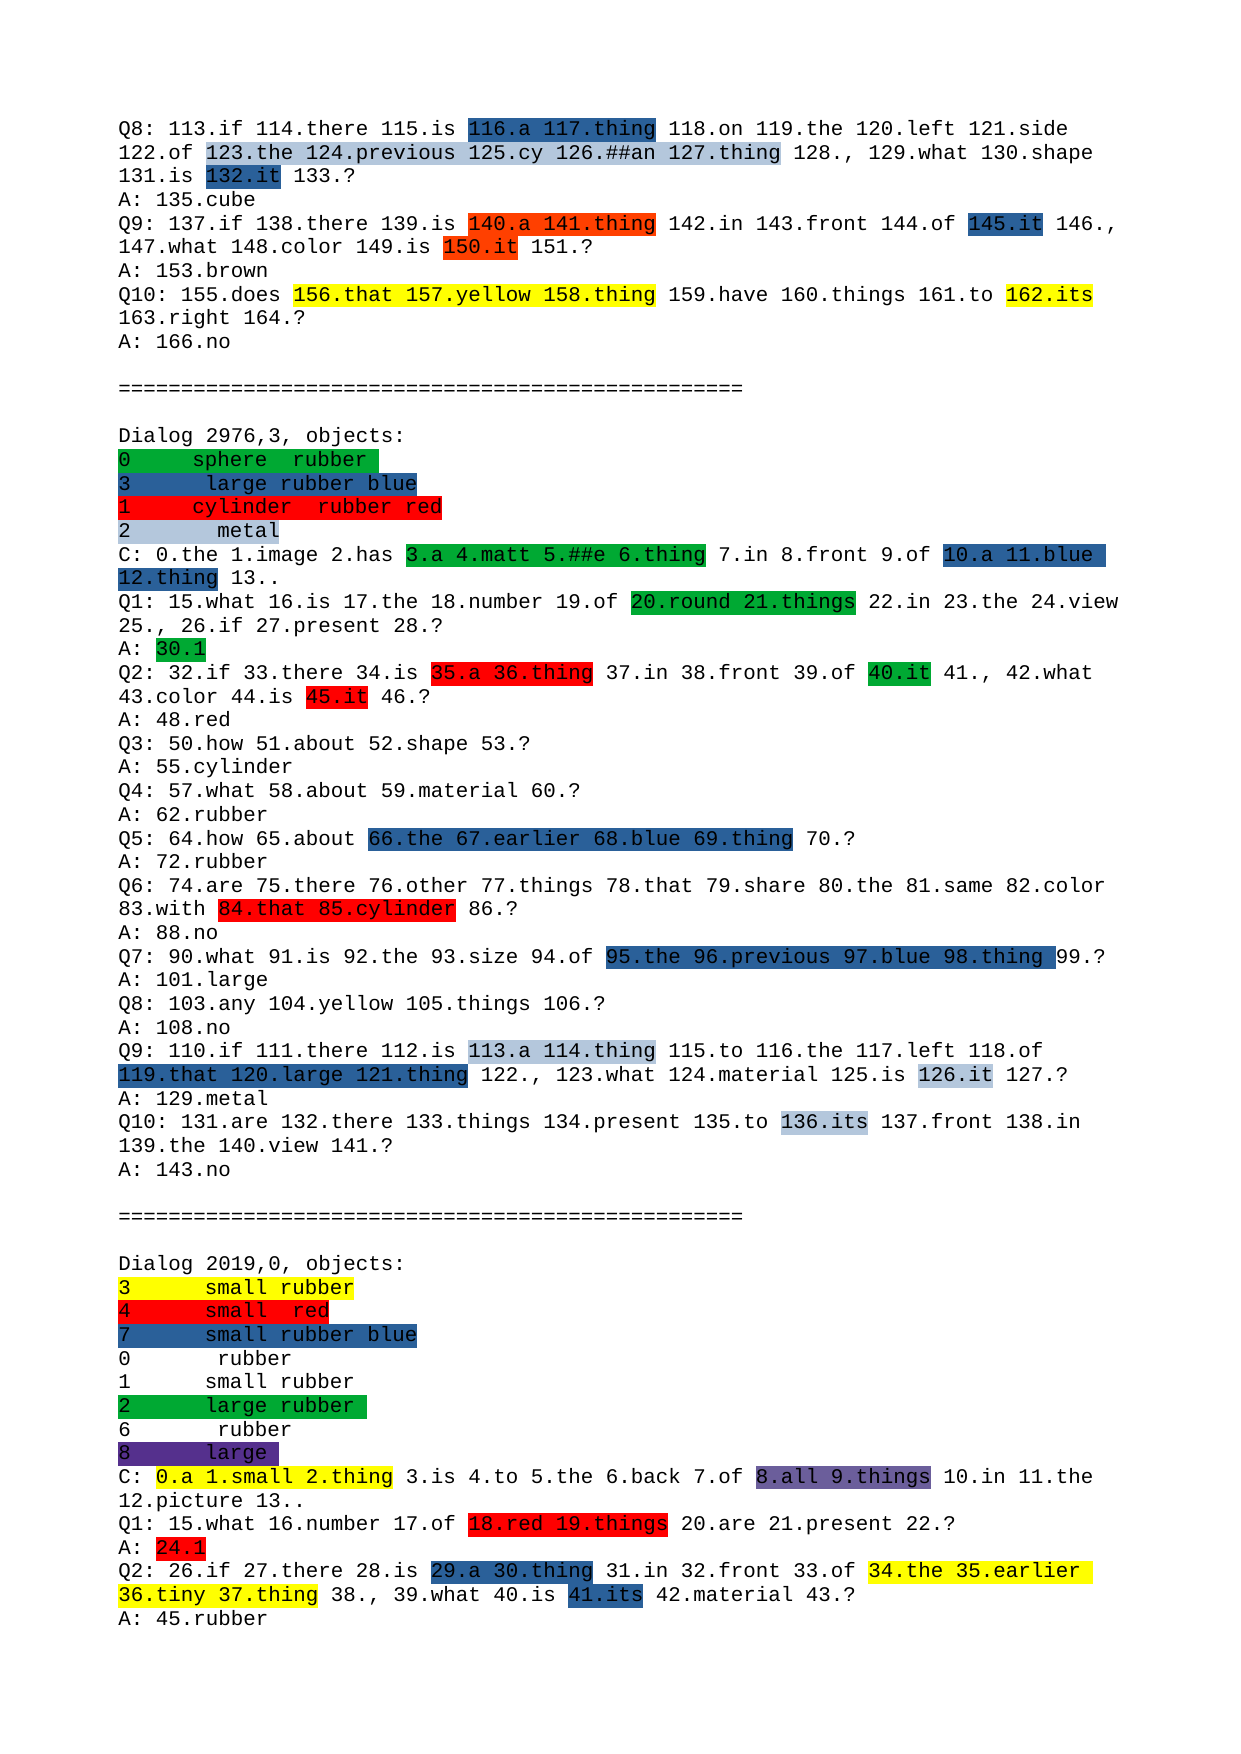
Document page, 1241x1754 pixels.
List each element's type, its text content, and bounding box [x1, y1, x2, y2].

text Q8: 113.if 114.there 115.is 116.a 117.thing 118.on 119.the 120.left 121.side 122.of 123.the 124.previous 125.cy 126.##an 127.thing 128., 129.what 130.shape 131.is 132.it 133.? A: 135.cube Q9: 137.if 138.there 139.is 140.a 141.thing 142.in 143.front 144.of 145.it 146., 147.what 148.color 149.is 150.it 151.? A: 153.brown Q10: 155.does 156.that 157.yellow 158.thing 159.have 160.things 161.to 162.its 163.right 164.? A: 166.no ================================================== Dialog 2976,3, objects: 0 sphere rubber 3 large rubber blue 1 cylinder rubber red 2 metal C: 0.the 1.image 2.has 3.a 4.matt 5.##e 6.thing 7.in 8.front 9.of 10.a 11.blue 12.thing 13.. Q1: 15.what 16.is 17.the 18.number 19.of 20.round 21.things 22.in 23.the 24.view 25., 26.if 27.present 28.? A: 30.1 Q2: 32.if 33.there 34.is 35.a 36.thing 37.in 38.front 39.of 40.it 41., 42.what 43.color 44.is 45.it 46.? A: 48.red Q3: 50.how 51.about 52.shape 53.? A: 55.cylinder Q4: 57.what 58.about 59.material 60.? A: 62.rubber Q5: 64.how 65.about 66.the 67.earlier 68.blue 69.thing 70.? A: 72.rubber Q6: 74.are 75.there 76.other 77.things 78.that 79.share 80.the 81.same 82.color 83.with 84.that 85.cylinder 86.? A: 88.no Q7: 90.what 91.is 92.the 93.size 94.of 95.the 96.previous 97.blue 98.thing 99.? A: 101.large Q8: 103.any 104.yellow 105.things 106.? A: 108.no Q9: 110.if 111.there 112.is 113.a 114.thing 115.to 116.the 117.left 118.of 119.that 120.large 121.thing 122., 123.what 124.material 125.is 126.it 127.? A: 129.metal Q10: 131.are 132.there 133.things 134.present 135.to 136.its 137.front 138.in 139.the 140.view 141.? A: 143.no ================================================== Dialog 2019,0, objects: 3 small rubber 4 small red 7 small rubber blue 0 rubber 1 small rubber 2 large rubber 6 rubber 8 large C: 0.a 1.small 2.thing 3.is 4.to 5.the 6.back 7.of 8.all 9.things 10.in 11.the 12.picture 13.. Q1: 15.what 16.number 17.of 18.red 19.things 20.are 21.present 22.? A: 24.1 Q2: 26.if 27.there 28.is 29.a 30.thing 31.in 32.front 33.of 34.the 35.earlier 36.tiny 37.thing 38., 39.what 40.is 41.its 42.material 43.? A: 45.rubber [118, 118, 1122, 1631]
